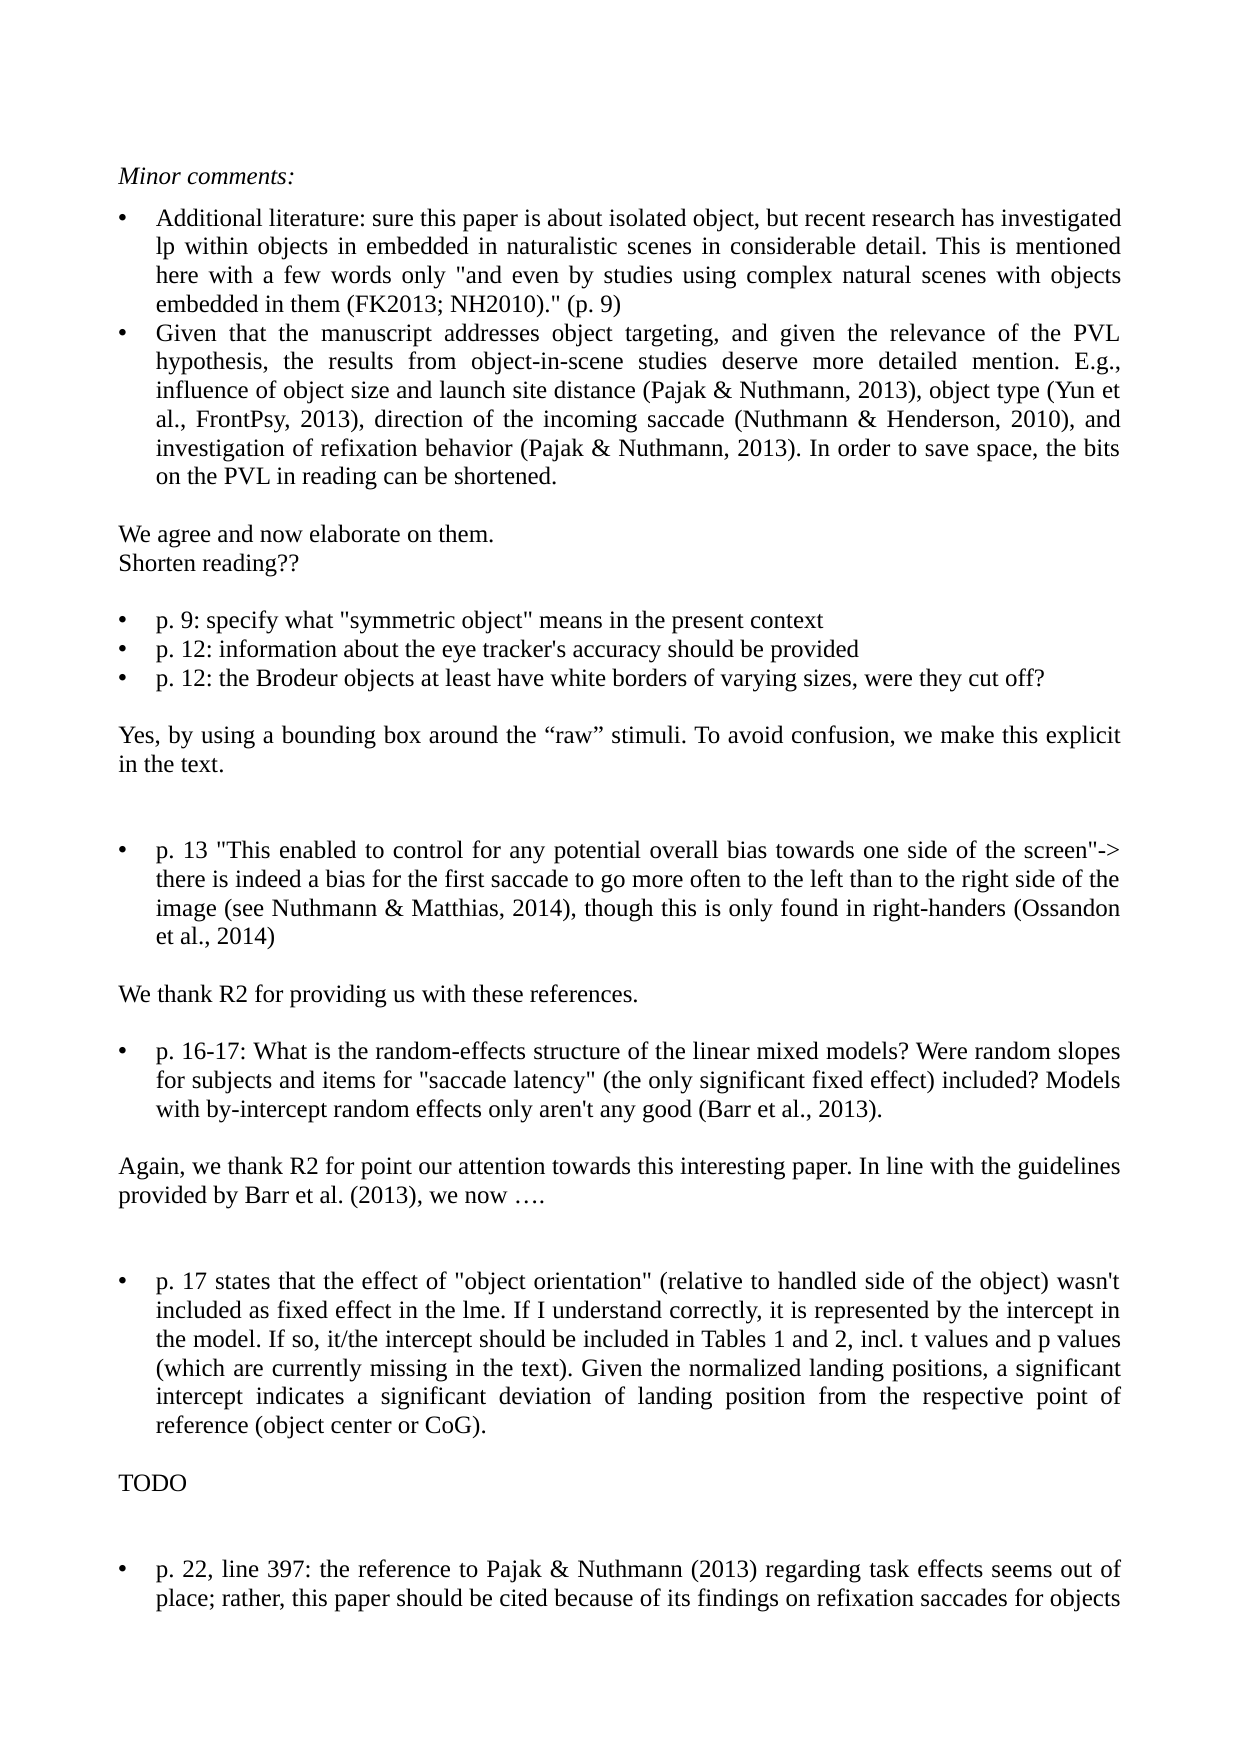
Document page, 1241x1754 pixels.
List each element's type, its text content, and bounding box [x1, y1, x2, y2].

list p. 12: information about the eye tracker's accuracy should be provided [118, 634, 1122, 663]
text Yes, by using a bounding box around the “raw” stimuli. To avoid confusion, we make this explicit in the text. [118, 720, 1122, 778]
list Given that the manuscript addresses object targeting, and given the relevance of the PVL hypothesis, the results from object-in-scene studies deserve more detailed mention. E.g., influence of object size and launch site distance (Pajak & Nuthmann, 2013), object type (Yun et al., FrontPsy, 2013), direction of the incoming saccade (Nuthmann & Henderson, 2010), and investigation of refixation behavior (Pajak & Nuthmann, 2013). In order to save space, the bits on the PVL in reading can be shortened. [118, 318, 1122, 490]
subtitle Minor comments: [118, 161, 1122, 190]
list p. 13 "This enabled to control for any potential overall bias towards one side of the screen"-> there is indeed a bias for the first saccade to go more often to the left than to the right side of the image (see Nuthmann & Matthias, 2014), though this is only found in right-handers (Ossandon et al., 2014) [118, 835, 1122, 950]
text Shorten reading?? [118, 548, 1122, 576]
list p. 12: the Brodeur objects at least have white borders of varying sizes, were they cut off? [118, 663, 1122, 691]
text We thank R2 for providing us with these references. [118, 979, 1122, 1008]
list p. 22, line 397: the reference to Pajak & Nuthmann (2013) regarding task effects seems out of place; rather, this paper should be cited because of its findings on refixation saccades for objects [118, 1554, 1122, 1611]
list p. 16-17: What is the random-effects structure of the linear mixed models? Were random slopes for subjects and items for "saccade latency" (the only significant fixed effect) included? Models with by-intercept random effects only aren't any good (Barr et al., 2013). [118, 1036, 1122, 1123]
list Additional literature: sure this paper is about isolated object, but recent research has investigated lp within objects in embedded in naturalistic scenes in considerable detail. This is mentioned here with a few words only "and even by studies using complex natural scenes with objects embedded in them (FK2013; NH2010)." (p. 9) [118, 203, 1122, 318]
list p. 17 states that the effect of "object orientation" (relative to handled side of the object) wasn't included as fixed effect in the lme. If I understand correctly, it is represented by the intercept in the model. If so, it/the intercept should be included in Tables 1 and 2, incl. t values and p values (which are currently missing in the text). Given the normalized landing positions, a significant intercept indicates a significant deviation of landing position from the respective point of reference (object center or CoG). [118, 1266, 1122, 1439]
text TODO [118, 1468, 1122, 1496]
list p. 9: specify what "symmetric object" means in the present context [118, 605, 1122, 634]
text Again, we thank R2 for point our attention towards this interesting paper. In line with the guidelines provided by Barr et al. (2013), we now …. [118, 1151, 1122, 1209]
text We agree and now elaborate on them. [118, 519, 1122, 548]
